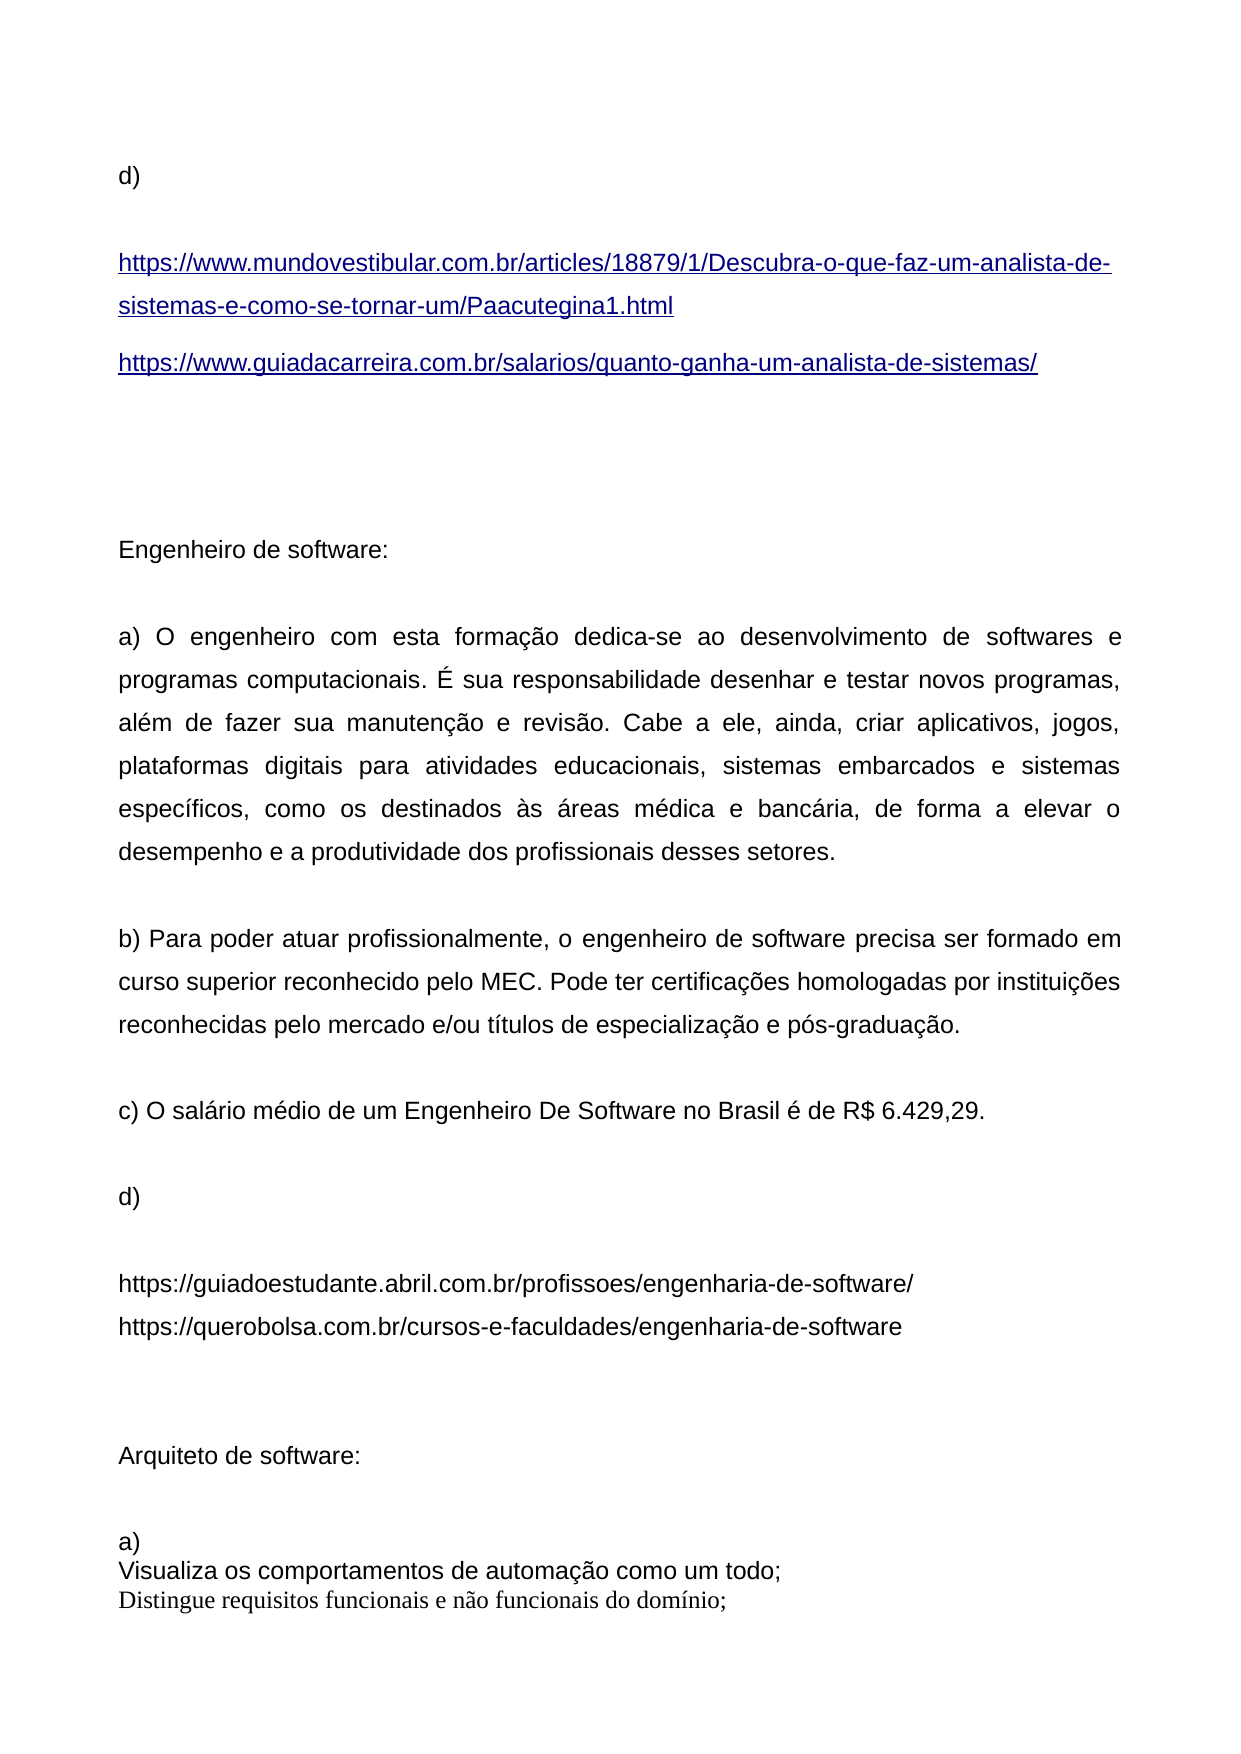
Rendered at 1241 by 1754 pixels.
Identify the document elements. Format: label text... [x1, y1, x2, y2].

text d) [118, 161, 1122, 190]
text Engenheiro de software: [118, 535, 1122, 564]
text d) [118, 1182, 1122, 1211]
text https://guiadoestudante.abril.com.br/profissoes/engenharia-de-software/ [118, 1268, 1122, 1297]
text https://querobolsa.com.br/cursos-e-faculdades/engenharia-de-software [118, 1312, 1122, 1340]
text b) Para poder atuar profissionalmente, o engenheiro de software precisa ser formado em curso superior reconhecido pelo MEC. Pode ter certificações homologadas por instituições reconhecidas pelo mercado e/ou títulos de especialização e pós-graduação. [118, 923, 1122, 1038]
text a) Visualiza os comportamentos de automação como um todo; [118, 1527, 1122, 1585]
text a) O engenheiro com esta formação dedica-se ao desenvolvimento de softwares e programas computacionais. É sua responsabilidade desenhar e testar novos programas, além de fazer sua manutenção e revisão. Cabe a ele, ainda, criar aplicativos, jogos, plataformas digitais para atividades educacionais, sistemas embarcados e sistemas específicos, como os destinados às áreas médica e bancária, de forma a elevar o desempenho e a produtividade dos profissionais desses setores. [118, 622, 1122, 866]
list Distingue requisitos funcionais e não funcionais do domínio; [118, 1585, 1122, 1613]
text Arquiteto de software: [118, 1441, 1122, 1470]
text https://www.guiadacarreira.com.br/salarios/quanto-ganha-um-analista-de-sistemas/ [118, 348, 1122, 377]
text c) O salário médio de um Engenheiro De Software no Brasil é de R$ 6.429,29. [118, 1096, 1122, 1125]
text https://www.mundovestibular.com.br/articles/18879/1/Descubra-o-que-faz-um-analista-de-sistemas-e-como-se-tornar-um/Paacutegina1.html [118, 247, 1122, 319]
